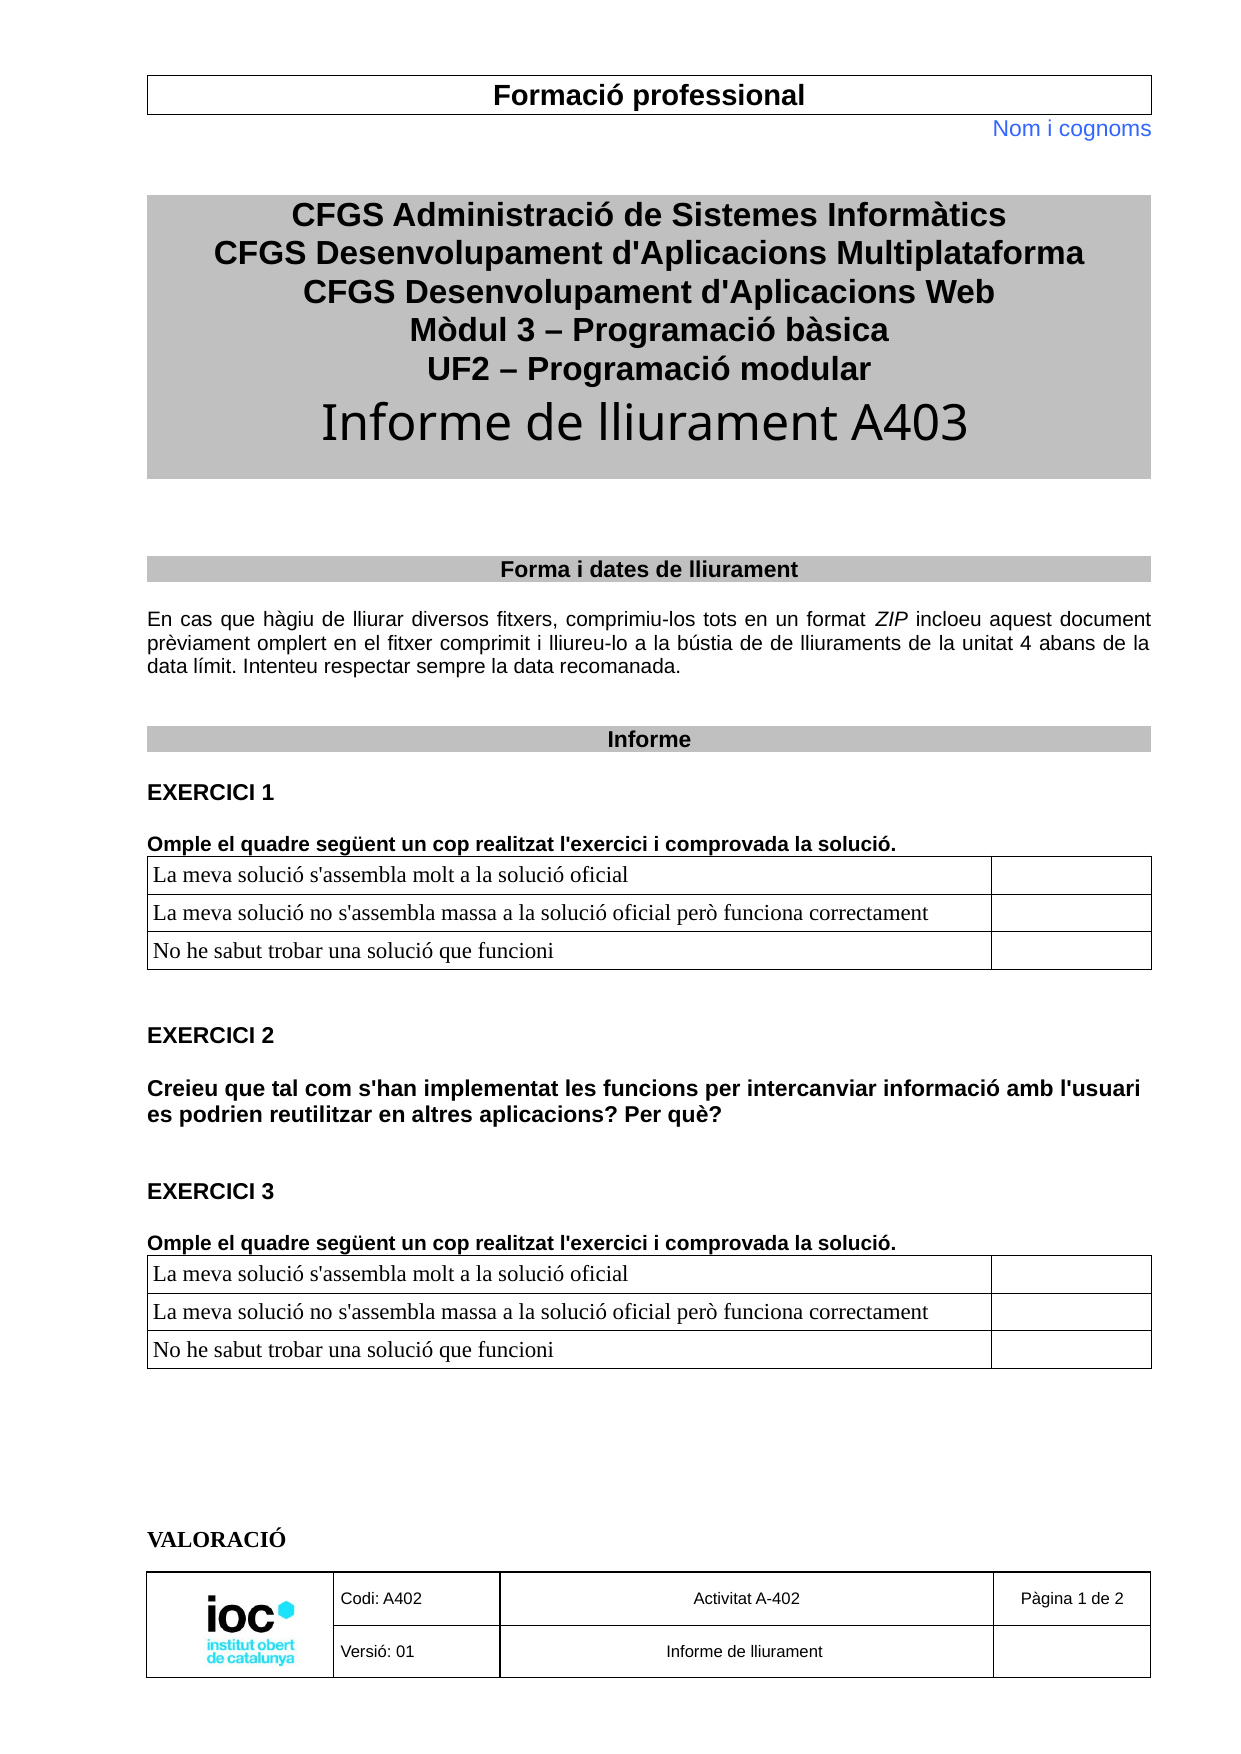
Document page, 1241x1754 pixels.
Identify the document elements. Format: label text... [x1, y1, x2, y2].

table_header La meva solució s'assembla molt a la solució oficial [148, 1256, 991, 1292]
text Omple el quadre següent un cop realitzat l'exercici i comprovada la solució. [147, 1231, 1151, 1254]
subtitle Mòdul 3 – Programació bàsica [147, 310, 1151, 349]
text Creieu que tal com s'han implementat les funcions per intercanviar informació amb l'usuari es podrien reutilitzar en altres aplicacions? Per què? [147, 1075, 1151, 1127]
text Informe [147, 726, 1151, 752]
text VALORACIÓ [147, 1526, 1151, 1553]
table_cell La meva solució no s'assembla massa a la solució oficial però funciona correctament [148, 895, 991, 931]
text EXERCICI 2 [147, 1022, 1151, 1048]
table_cell [992, 1294, 1151, 1330]
text CFGS Administració de Sistemes Informàtics [147, 195, 1151, 233]
table_cell No he sabut trobar una solució que funcioni [148, 932, 991, 969]
table_cell [992, 932, 1151, 969]
text CFGS Desenvolupament d'Aplicacions Multiplataforma [147, 233, 1151, 272]
picture [194, 1581, 308, 1677]
table_header [992, 1256, 1151, 1292]
table_cell [992, 1331, 1151, 1368]
table_header La meva solució s'assembla molt a la solució oficial [148, 857, 991, 893]
subtitle CFGS Desenvolupament d'Aplicacions Web [147, 272, 1151, 310]
subtitle UF2 – Programació modular [147, 349, 1151, 387]
table_cell [992, 895, 1151, 931]
text Omple el quadre següent un cop realitzat l'exercici i comprovada la solució. [147, 832, 1151, 856]
text En cas que hàgiu de lliurar diversos fitxers, comprimiu-los tots en un format ZIP incloeu aquest document prèviament omplert en el fitxer comprimit i lliureu-lo a la bústia de de lliuraments de la unitat 4 abans de la data límit. Intenteu respectar sempre la data recomanada. [147, 606, 1151, 678]
table_cell La meva solució no s'assembla massa a la solució oficial però funciona correctament [148, 1294, 991, 1330]
text Forma i dates de lliurament [147, 556, 1151, 582]
table_cell No he sabut trobar una solució que funcioni [148, 1331, 991, 1368]
text EXERCICI 3 [147, 1178, 1151, 1204]
text Informe de lliurament A403 [147, 387, 1151, 455]
table_header [992, 857, 1151, 893]
text EXERCICI 1 [147, 779, 1151, 805]
